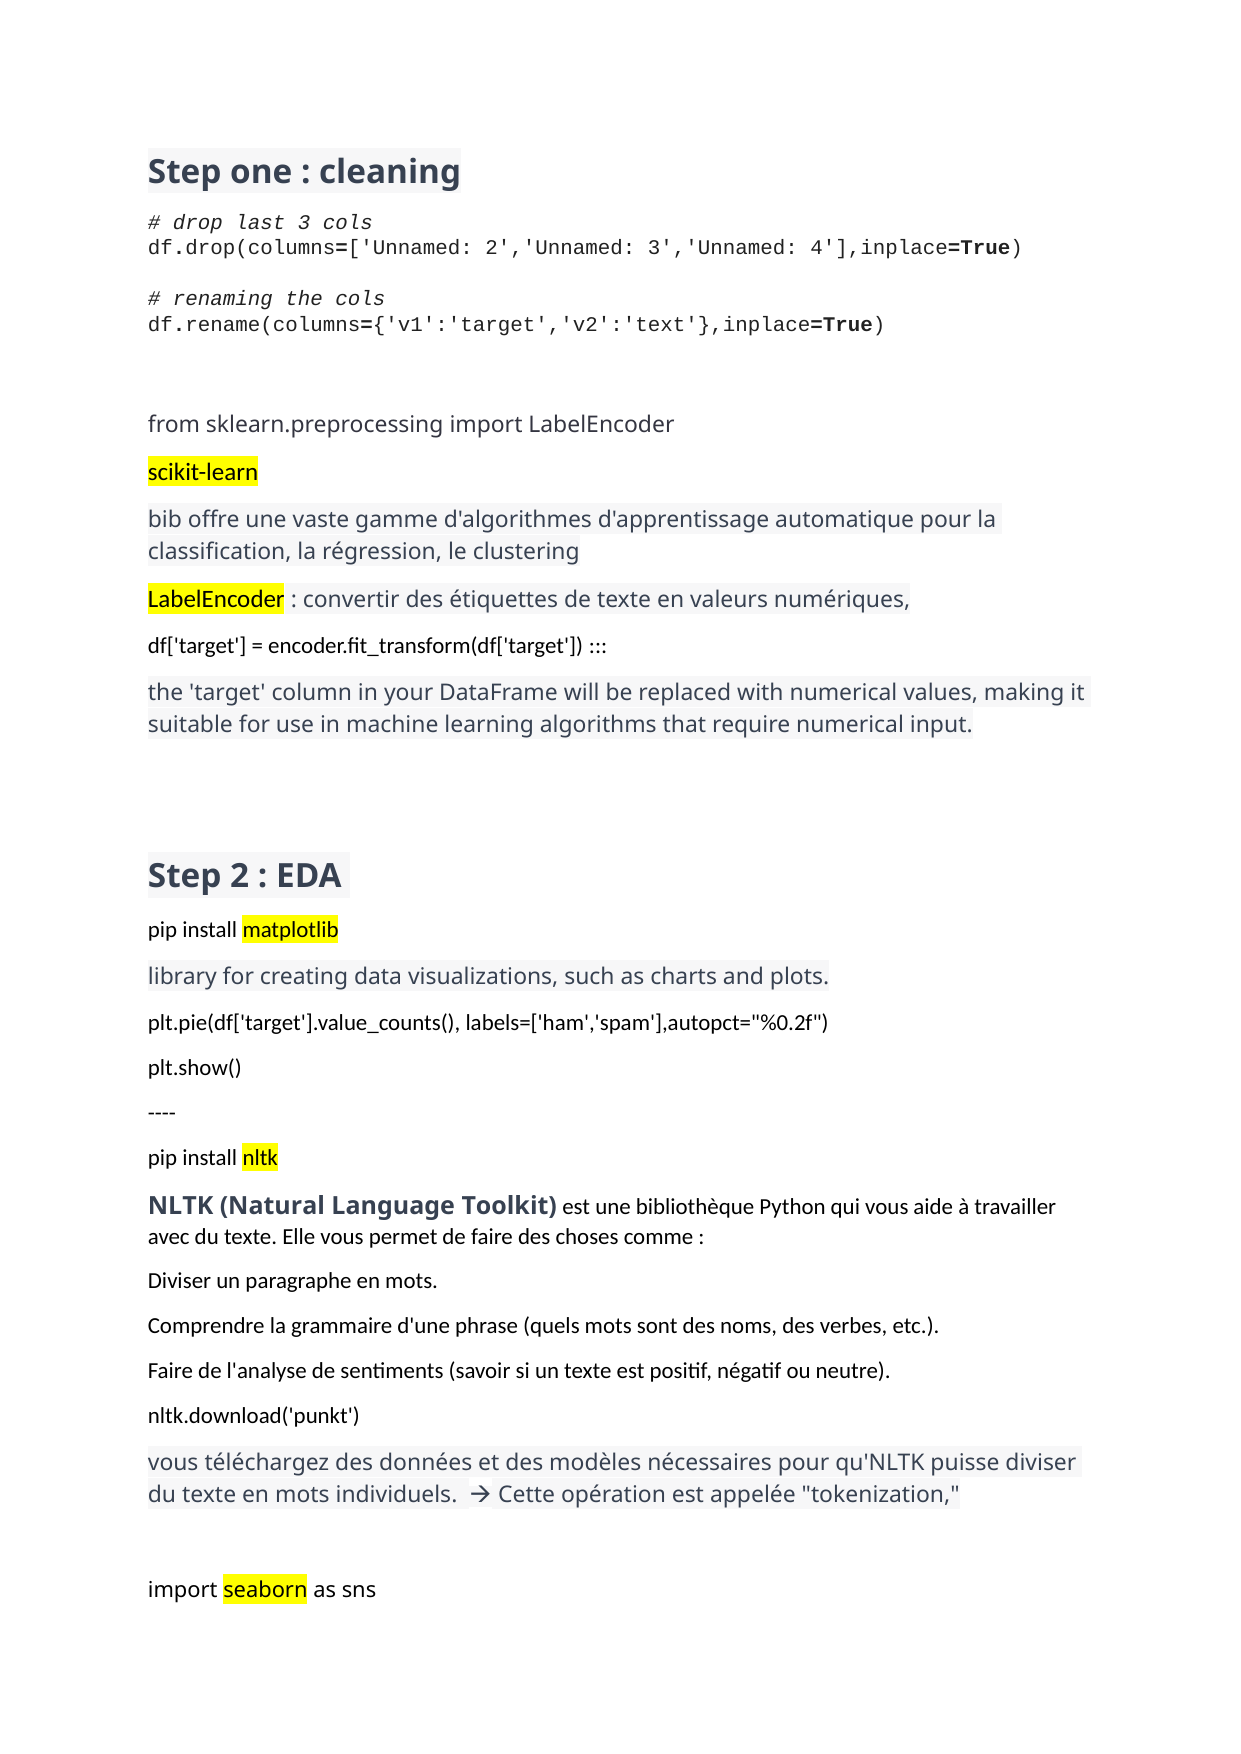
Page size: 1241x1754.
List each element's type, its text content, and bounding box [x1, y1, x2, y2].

text Comprendre la grammaire d'une phrase (quels mots sont des noms, des verbes, etc.). [148, 1312, 1093, 1339]
text NLTK (Natural Language Toolkit) est une bibliothèque Python qui vous aide à travailler avec du texte. Elle vous permet de faire des choses comme : [148, 1187, 1093, 1250]
text df.drop(columns=['Unnamed: 2','Unnamed: 3','Unnamed: 4'],inplace=True) [148, 236, 1093, 261]
text Diviser un paragraphe en mots. [148, 1267, 1093, 1295]
text from sklearn.preprocessing import LabelEncoder [148, 407, 1093, 439]
text # drop last 3 cols [148, 210, 1093, 236]
text LabelEncoder : convertir des étiquettes de texte en valeurs numériques, [148, 583, 1093, 614]
text pip install nltk [148, 1143, 1093, 1171]
text Step one : cleaning [148, 148, 1093, 193]
text bib offre une vaste gamme d'algorithmes d'apprentissage automatique pour la classification, la régression, le clustering [148, 503, 1093, 566]
text plt.pie(df['target'].value_counts(), labels=['ham','spam'],autopct="%0.2f") [148, 1008, 1093, 1036]
text df.rename(columns={'v1':'target','v2':'text'},inplace=True) [148, 312, 1093, 337]
text import seaborn as sns [148, 1574, 1093, 1604]
text df['target'] = encoder.fit_transform(df['target']) ::: [148, 631, 1093, 659]
text library for creating data visualizations, such as charts and plots. [148, 960, 1093, 991]
text Step 2 : EDA [148, 852, 1093, 898]
text Faire de l'analyse de sentiments (savoir si un texte est positif, négatif ou neutre). [148, 1356, 1093, 1384]
text nltk.download('punkt') [148, 1401, 1093, 1429]
text the 'target' column in your DataFrame will be replaced with numerical values, making it suitable for use in machine learning algorithms that require numerical input. [148, 676, 1093, 739]
text pip install matplotlib [148, 915, 1093, 943]
text # renaming the cols [148, 286, 1093, 312]
text vous téléchargez des données et des modèles nécessaires pour qu'NLTK puisse diviser du texte en mots individuels. à Cette opération est appelée "tokenization," [148, 1446, 1093, 1509]
text plt.show() [148, 1053, 1093, 1081]
text scikit-learn [148, 456, 1093, 486]
text ---- [148, 1098, 1093, 1126]
